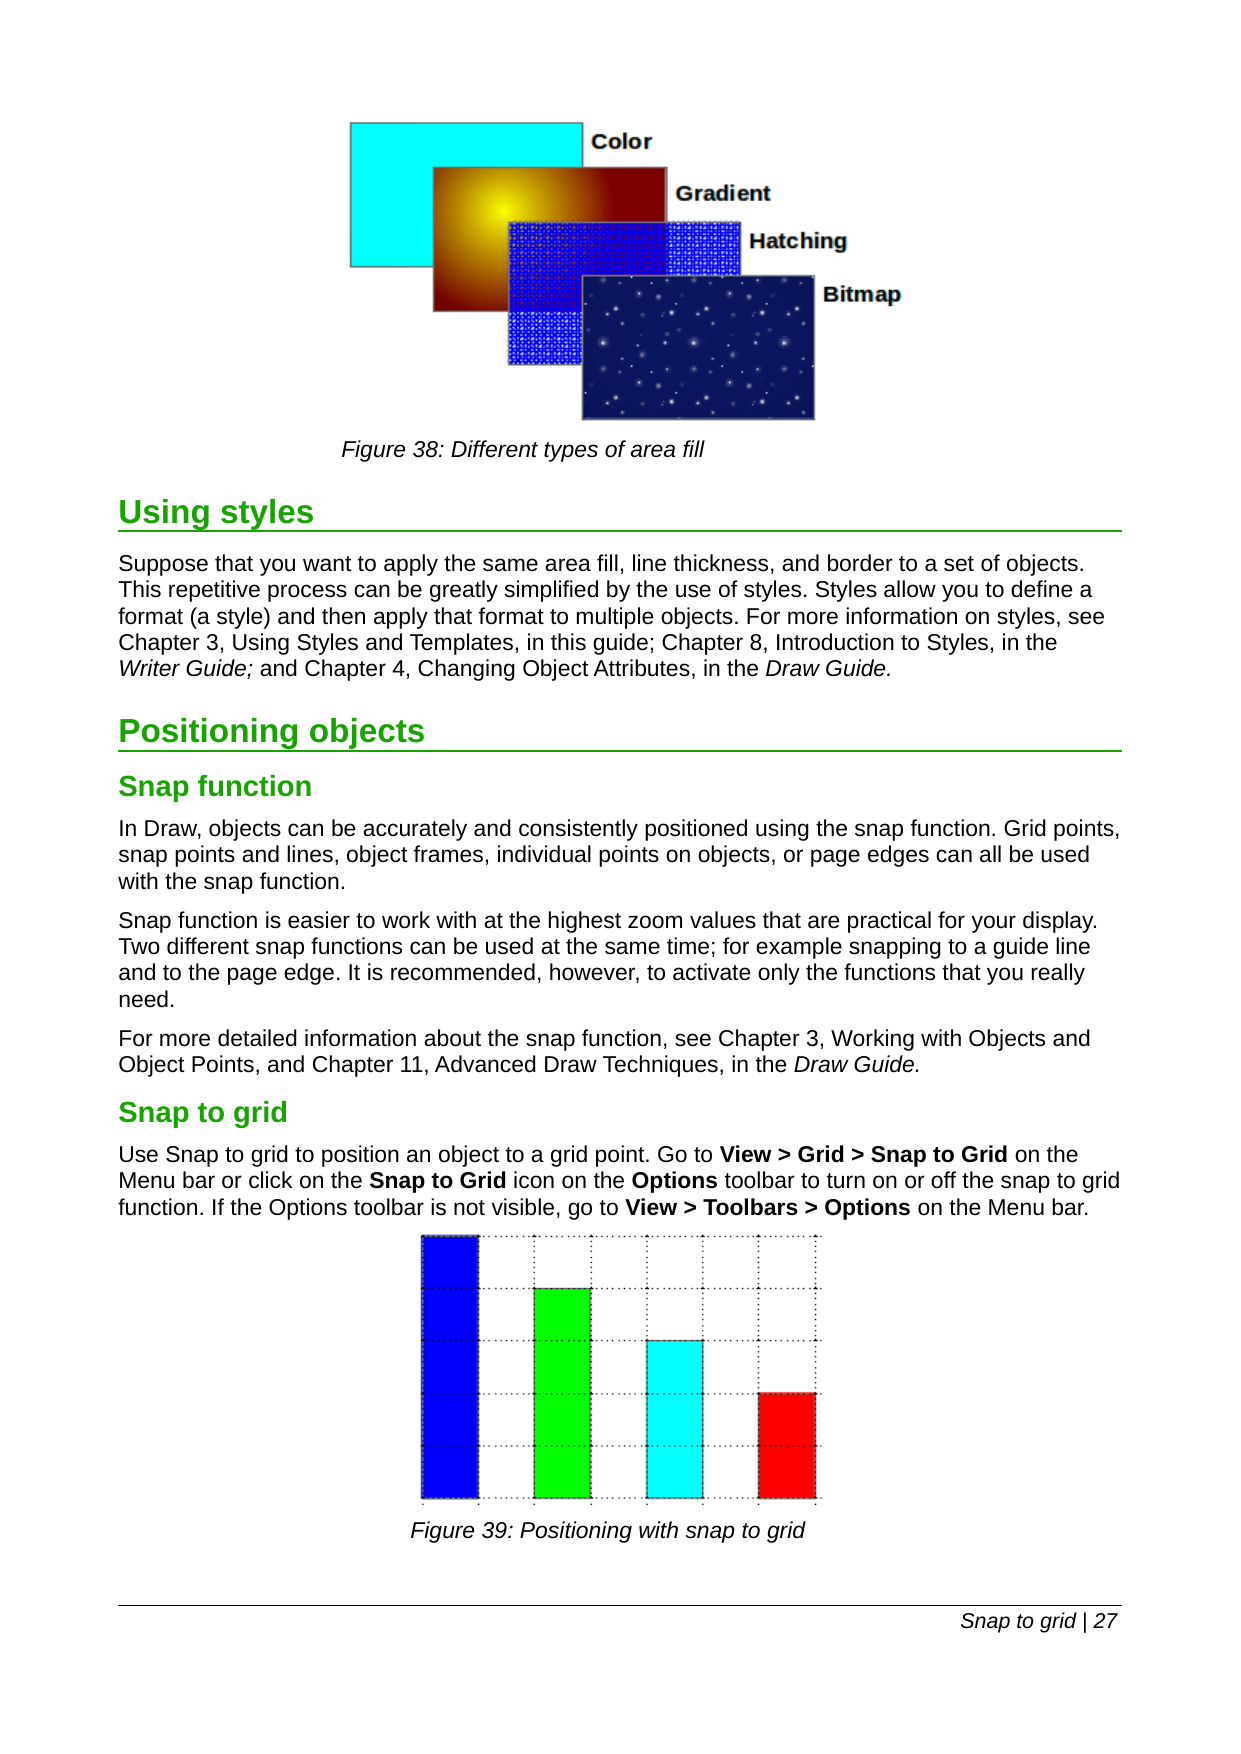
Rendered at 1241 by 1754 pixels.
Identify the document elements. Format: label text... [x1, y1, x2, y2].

text In Draw, objects can be accurately and consistently positioned using the snap function. Grid points, snap points and lines, object frames, individual points on objects, or page edges can all be used with the snap function. [118, 815, 1122, 894]
subtitle Snap to grid [118, 1095, 1122, 1129]
subtitle Using styles [118, 492, 1122, 530]
subtitle Snap function [118, 769, 1122, 803]
text Use Snap to grid to position an object to a grid point. Go to View > Grid > Snap to Grid on the Menu bar or click on the Snap to Grid icon on the Options toolbar to turn on or off the snap to grid function. If the Options toolbar is not visible, go to View > Toolbars > Options on the Menu bar. [118, 1141, 1122, 1220]
subtitle Positioning objects [118, 711, 1122, 750]
picture [417, 1231, 823, 1505]
text Snap function is easier to work with at the highest zoom values that are practical for your display. Two different snap functions can be used at the same time; for example snapping to a guide line and to the page edge. It is recommended, however, to activate only the functions that you really need. [118, 907, 1122, 1012]
picture [341, 118, 912, 425]
text Figure 38: Different types of area fill [341, 436, 911, 462]
text Figure 39: Positioning with snap to grid [410, 1517, 830, 1543]
text Suppose that you want to apply the same area fill, line thickness, and border to a set of objects. This repetitive process can be greatly simplified by the use of styles. Styles allow you to define a format (a style) and then apply that format to multiple objects. For more information on styles, see Chapter 3, Using Styles and Templates, in this guide; Chapter 8, Introduction to Styles, in the Writer Guide; and Chapter 4, Changing Object Attributes, in the Draw Guide. [118, 550, 1122, 682]
text For more detailed information about the snap function, see Chapter 3, Working with Objects and Object Points, and Chapter 11, Advanced Draw Techniques, in the Draw Guide. [118, 1024, 1122, 1077]
